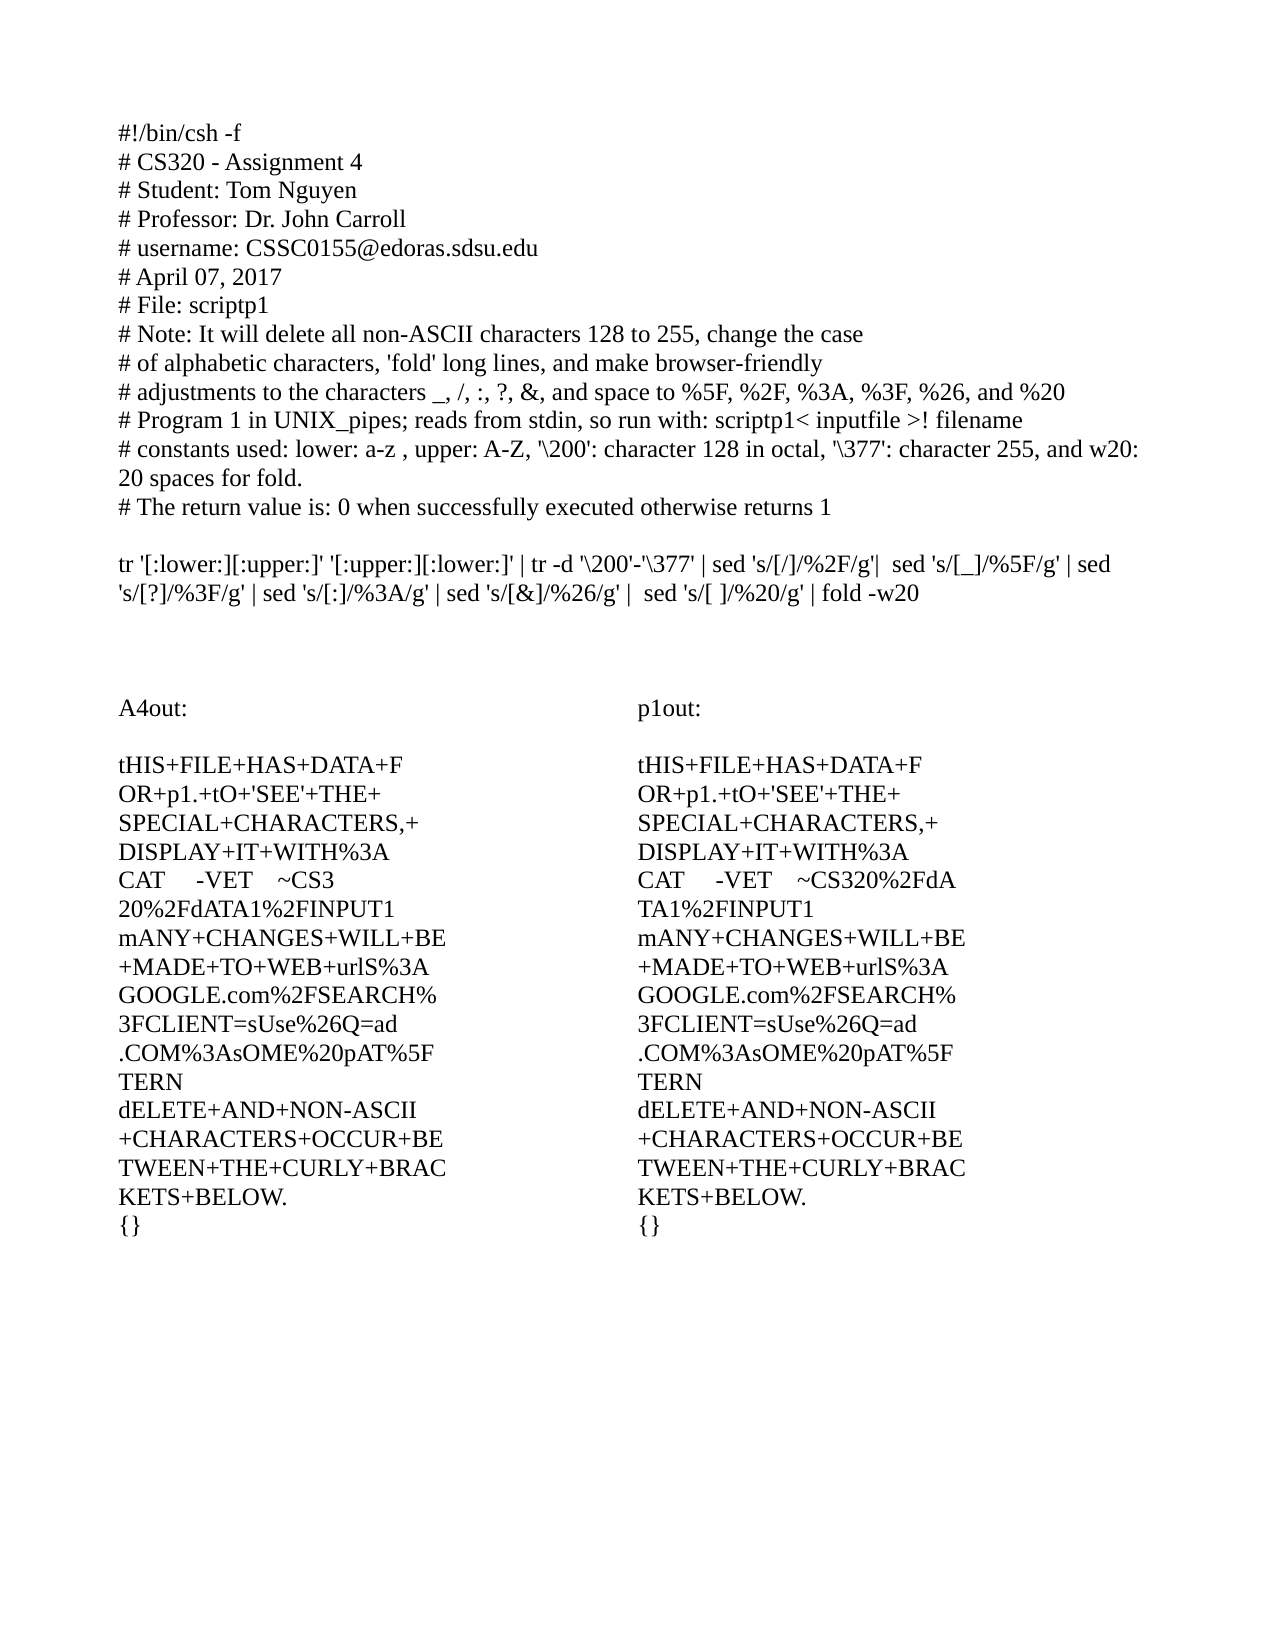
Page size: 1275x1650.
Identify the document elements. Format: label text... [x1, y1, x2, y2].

text DISPLAY+IT+WITH%3A [118, 837, 637, 866]
text # Professor: Dr. John Carroll [118, 204, 1157, 233]
text TWEEN+THE+CURLY+BRAC [118, 1153, 637, 1182]
text # of alphabetic characters, 'fold' long lines, and make browser-friendly [118, 348, 1157, 377]
text # constants used: lower: a-z , upper: A-Z, '\200': character 128 in octal, '\377': character 255, and w20: 20 spaces for fold. [118, 434, 1157, 492]
text GOOGLE.com%2FSEARCH% [637, 981, 1157, 1009]
text tHIS+FILE+HAS+DATA+F [637, 751, 1157, 779]
text TWEEN+THE+CURLY+BRAC [637, 1153, 1157, 1182]
text GOOGLE.com%2FSEARCH% [118, 981, 637, 1009]
text OR+p1.+tO+'SEE'+THE+ [118, 779, 637, 808]
text 3FCLIENT=sUse%26Q=ad [118, 1009, 637, 1038]
text .COM%3AsOME%20pAT%5F [637, 1038, 1157, 1067]
text CAT -VET ~CS3 [118, 866, 637, 894]
text dELETE+AND+NON-ASCII [637, 1096, 1157, 1124]
text DISPLAY+IT+WITH%3A [637, 837, 1157, 866]
text # Student: Tom Nguyen [118, 176, 1157, 204]
text OR+p1.+tO+'SEE'+THE+ [637, 779, 1157, 808]
text KETS+BELOW. [118, 1182, 637, 1211]
text 20%2FdATA1%2FINPUT1 [118, 894, 637, 923]
text KETS+BELOW. [637, 1182, 1157, 1211]
text 3FCLIENT=sUse%26Q=ad [637, 1009, 1157, 1038]
text mANY+CHANGES+WILL+BE [118, 923, 637, 952]
text +CHARACTERS+OCCUR+BE [118, 1124, 637, 1153]
text # April 07, 2017 [118, 262, 1157, 291]
text # CS320 - Assignment 4 [118, 147, 1157, 176]
text #!/bin/csh -f [118, 118, 1157, 147]
text # File: scriptp1 [118, 291, 1157, 319]
text TERN [118, 1067, 637, 1096]
text # Program 1 in UNIX_pipes; reads from stdin, so run with: scriptp1< inputfile >! filename [118, 406, 1157, 434]
text p1out: [637, 693, 1157, 722]
text SPECIAL+CHARACTERS,+ [118, 808, 637, 837]
text .COM%3AsOME%20pAT%5F [118, 1038, 637, 1067]
text mANY+CHANGES+WILL+BE [637, 923, 1157, 952]
text # username: CSSC0155@edoras.sdsu.edu [118, 233, 1157, 262]
text CAT -VET ~CS320%2FdA [637, 866, 1157, 894]
text +MADE+TO+WEB+urlS%3A [118, 952, 637, 981]
text # Note: It will delete all non-ASCII characters 128 to 255, change the case [118, 319, 1157, 348]
text tHIS+FILE+HAS+DATA+F [118, 751, 637, 779]
text +MADE+TO+WEB+urlS%3A [637, 952, 1157, 981]
text A4out: [118, 693, 637, 722]
text SPECIAL+CHARACTERS,+ [637, 808, 1157, 837]
text TERN [637, 1067, 1157, 1096]
text +CHARACTERS+OCCUR+BE [637, 1124, 1157, 1153]
text # The return value is: 0 when successfully executed otherwise returns 1 [118, 492, 1157, 521]
text tr '[:lower:][:upper:]' '[:upper:][:lower:]' | tr -d '\200'-'\377' | sed 's/[/]/%2F/g'| sed 's/[_]/%5F/g' | sed 's/[?]/%3F/g' | sed 's/[:]/%3A/g' | sed 's/[&]/%26/g' | sed 's/[ ]/%20/g' | fold -w20 [118, 549, 1157, 607]
text dELETE+AND+NON-ASCII [118, 1096, 637, 1124]
text # adjustments to the characters _, /, :, ?, &, and space to %5F, %2F, %3A, %3F, %26, and %20 [118, 377, 1157, 406]
text {} [118, 1211, 637, 1239]
text {} [637, 1211, 1157, 1239]
text TA1%2FINPUT1 [637, 894, 1157, 923]
